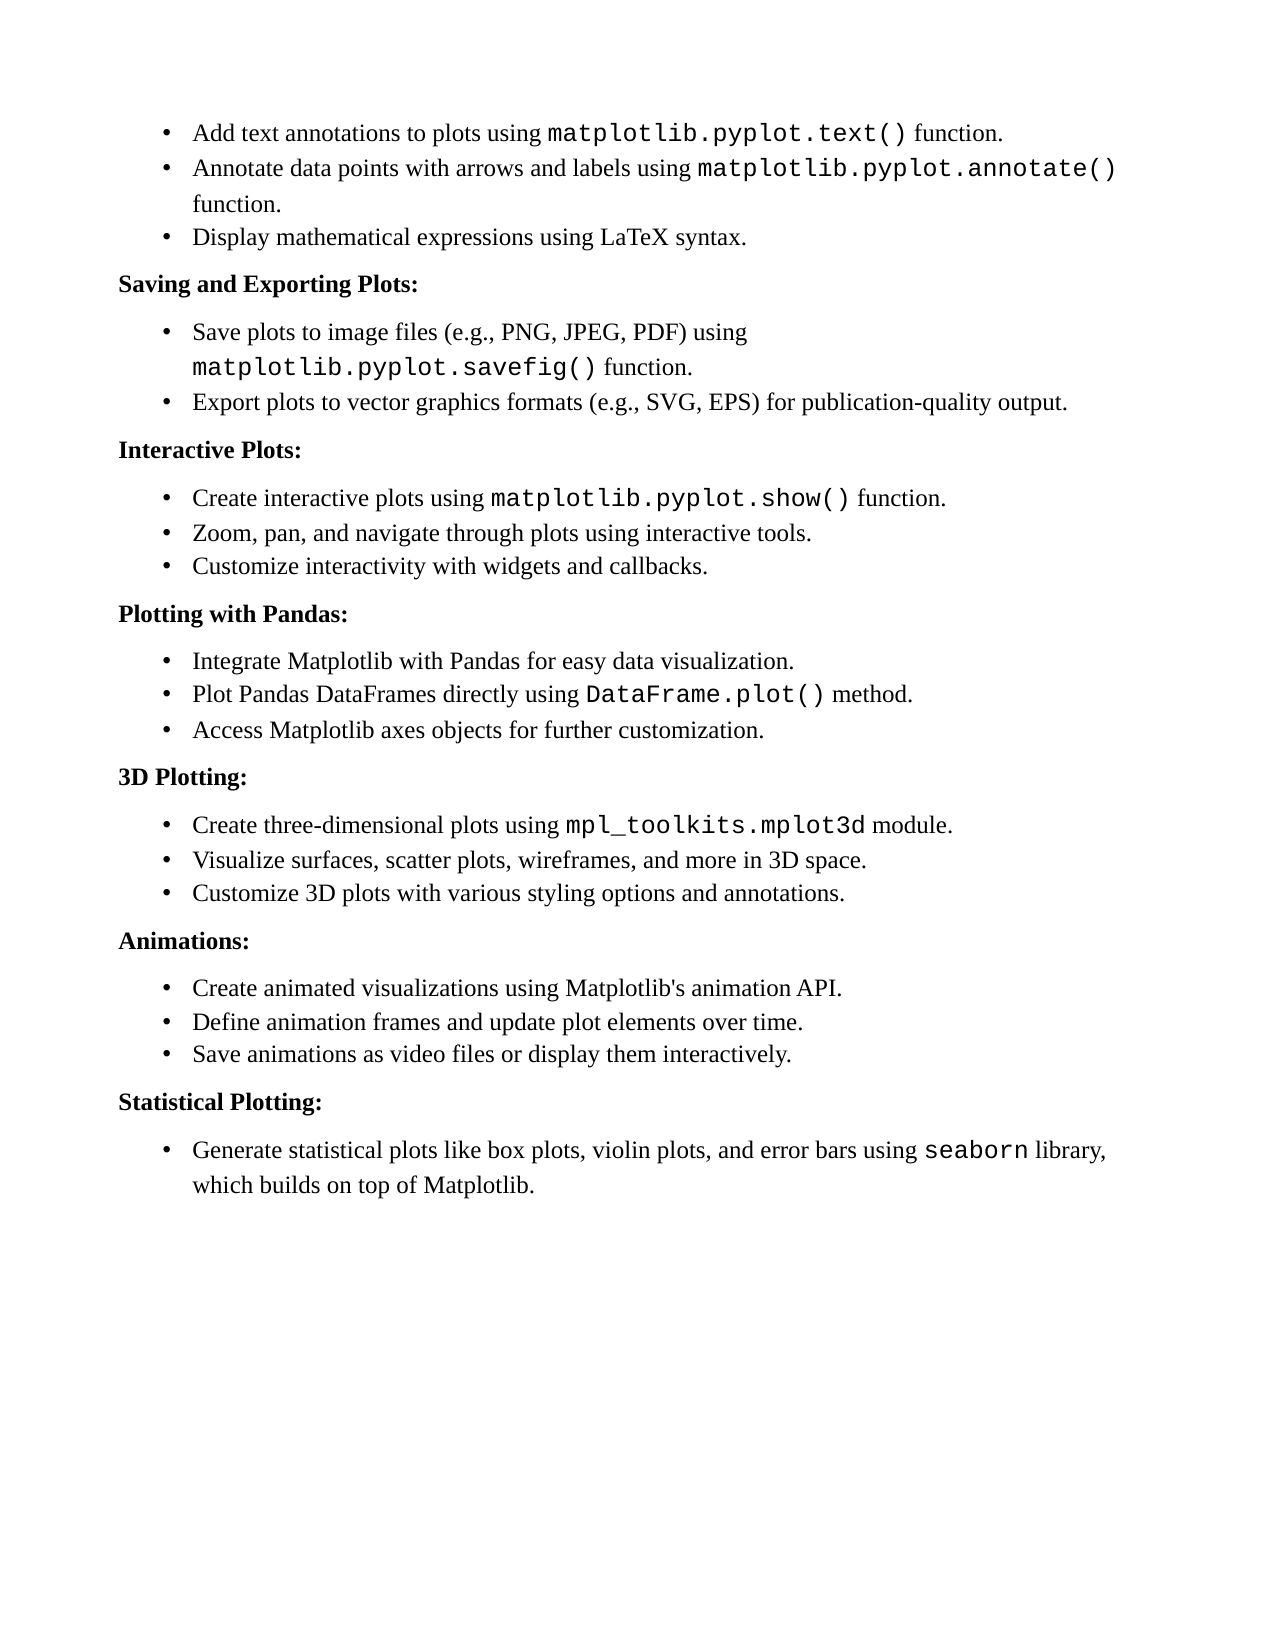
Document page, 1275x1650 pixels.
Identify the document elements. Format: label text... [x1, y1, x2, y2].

text Statistical Plotting: [118, 1087, 1157, 1116]
list Create three-dimensional plots using mpl_toolkits.mplot3d module. [162, 810, 1157, 841]
text Plotting with Pandas: [118, 599, 1157, 627]
list Integrate Matplotlib with Pandas for easy data visualization. [162, 646, 1157, 675]
list Display mathematical expressions using LaTeX syntax. [162, 222, 1157, 250]
text Interactive Plots: [118, 435, 1157, 464]
list Customize interactivity with widgets and callbacks. [162, 551, 1157, 580]
text 3D Plotting: [118, 762, 1157, 791]
list Customize 3D plots with various styling options and annotations. [162, 878, 1157, 907]
list Save animations as video files or display them interactively. [162, 1039, 1157, 1068]
text Animations: [118, 926, 1157, 955]
list Annotate data points with arrows and labels using matplotlib.pyplot.annotate() function. [162, 153, 1157, 217]
list Visualize surfaces, scatter plots, wireframes, and more in 3D space. [162, 845, 1157, 874]
list Save plots to image files (e.g., PNG, JPEG, PDF) using matplotlib.pyplot.savefig() function. [162, 317, 1157, 383]
list Create interactive plots using matplotlib.pyplot.show() function. [162, 483, 1157, 513]
list Plot Pandas DataFrames directly using DataFrame.plot() method. [162, 679, 1157, 710]
list Define animation frames and update plot elements over time. [162, 1007, 1157, 1035]
list Add text annotations to plots using matplotlib.pyplot.text() function. [162, 118, 1157, 149]
list Export plots to vector graphics formats (e.g., SVG, EPS) for publication-quality output. [162, 387, 1157, 416]
text Saving and Exporting Plots: [118, 269, 1157, 298]
list Access Matplotlib axes objects for further customization. [162, 715, 1157, 743]
list Generate statistical plots like box plots, violin plots, and error bars using seaborn library, which builds on top of Matplotlib. [162, 1135, 1157, 1199]
list Zoom, pan, and navigate through plots using interactive tools. [162, 518, 1157, 547]
list Create animated visualizations using Matplotlib's animation API. [162, 973, 1157, 1002]
